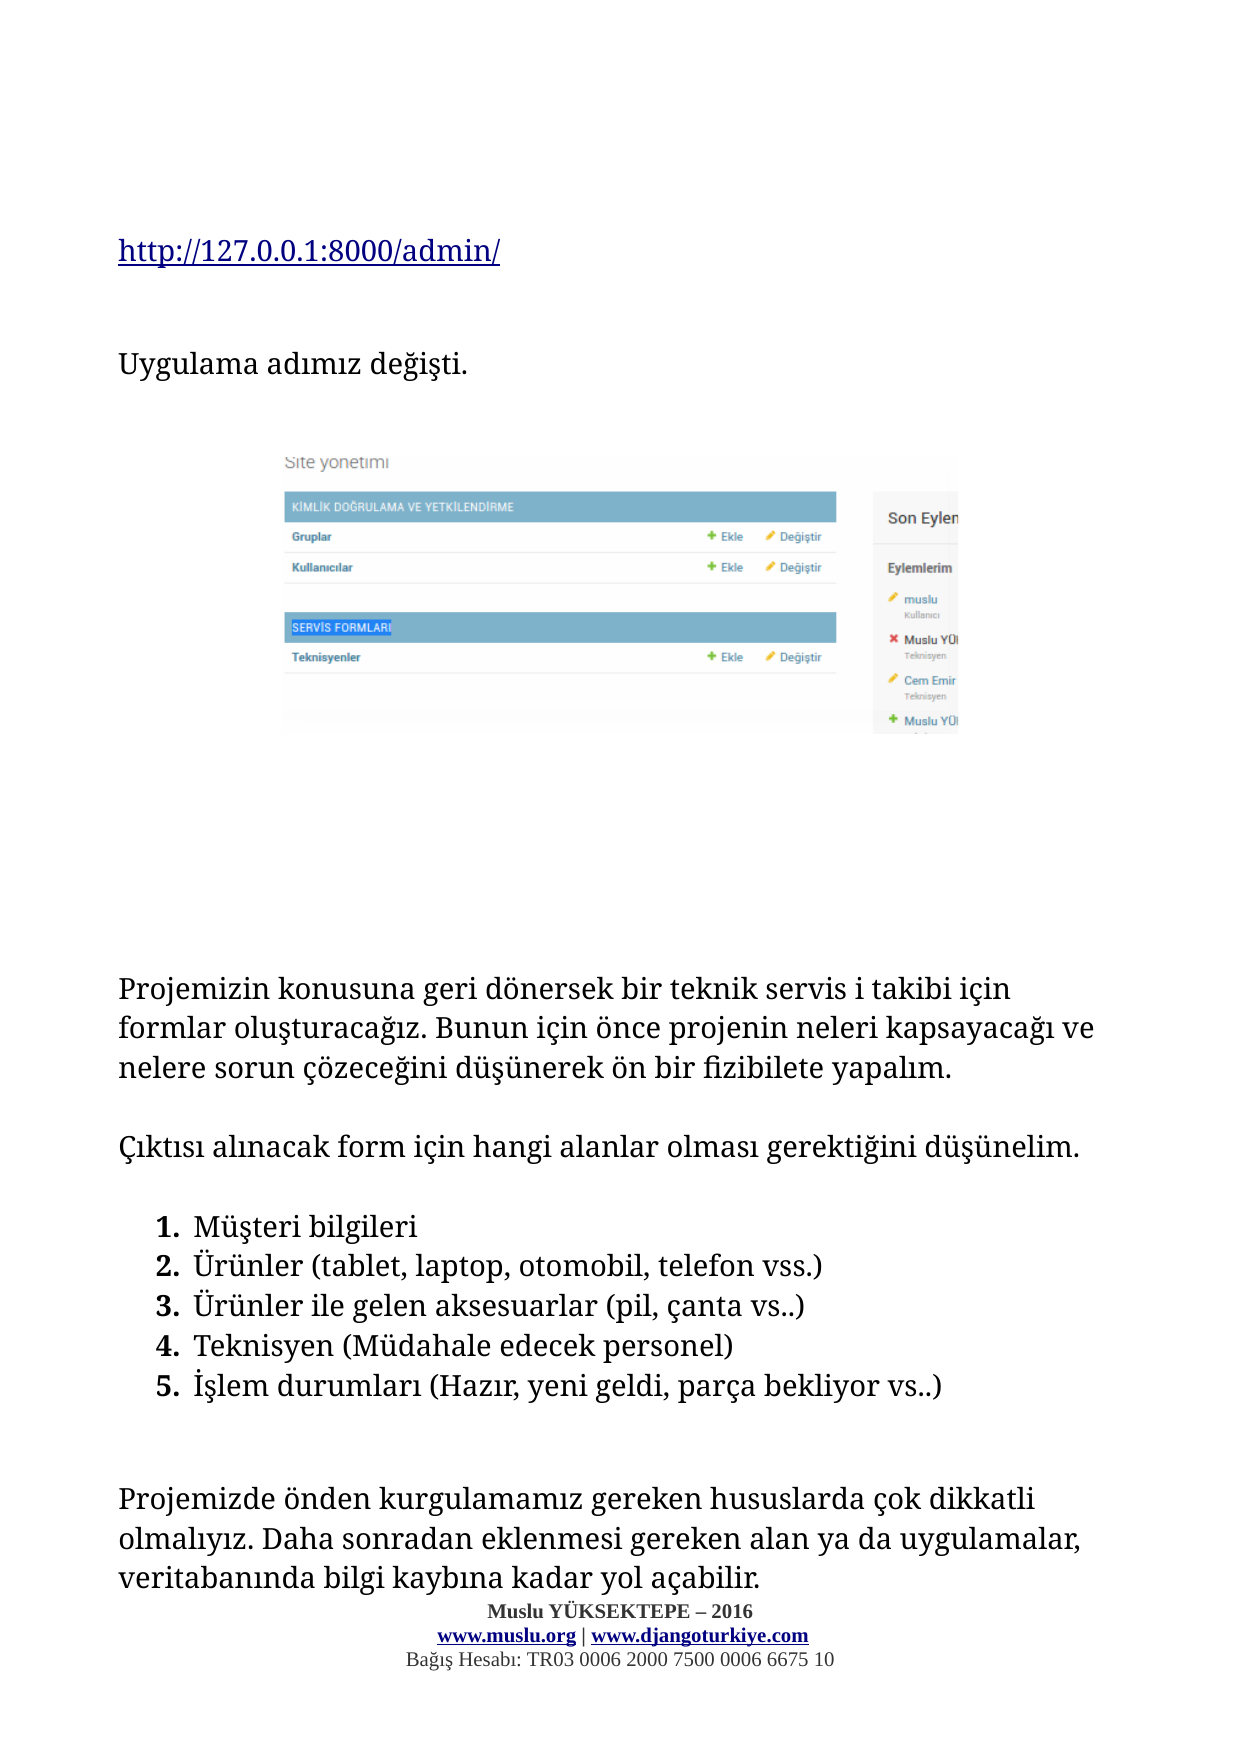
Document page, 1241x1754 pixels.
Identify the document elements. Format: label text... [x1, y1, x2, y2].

picture [282, 457, 959, 734]
text Projemizin konusuna geri dönersek bir teknik servis i takibi için formlar oluşturacağız. Bunun için önce projenin neleri kapsayacağı ve nelere sorun çözeceğini düşünerek ön bir fizibilete yapalım. [118, 968, 1122, 1087]
text Projemizde önden kurgulamamız gereken hususlarda çok dikkatli olmalıyız. Daha sonradan eklenmesi gereken alan ya da uygulamalar, veritabanında bilgi kaybına kadar yol açabilir. [118, 1478, 1122, 1597]
text Çıktısı alınacak form için hangi alanlar olması gerektiğini düşünelim. [118, 1127, 1122, 1166]
list İşlem durumları (Hazır, yeni geldi, parça bekliyor vs..) [156, 1365, 1122, 1404]
list Ürünler ile gelen aksesuarlar (pil, çanta vs..) [156, 1285, 1122, 1325]
text Uygulama adımız değişti. [118, 343, 1122, 383]
list Teknisyen (Müdahale edecek personel) [156, 1325, 1122, 1365]
list Ürünler (tablet, laptop, otomobil, telefon vss.) [156, 1246, 1122, 1285]
text http://127.0.0.1:8000/admin/ [118, 230, 1122, 270]
list Müşteri bilgileri [156, 1206, 1122, 1246]
